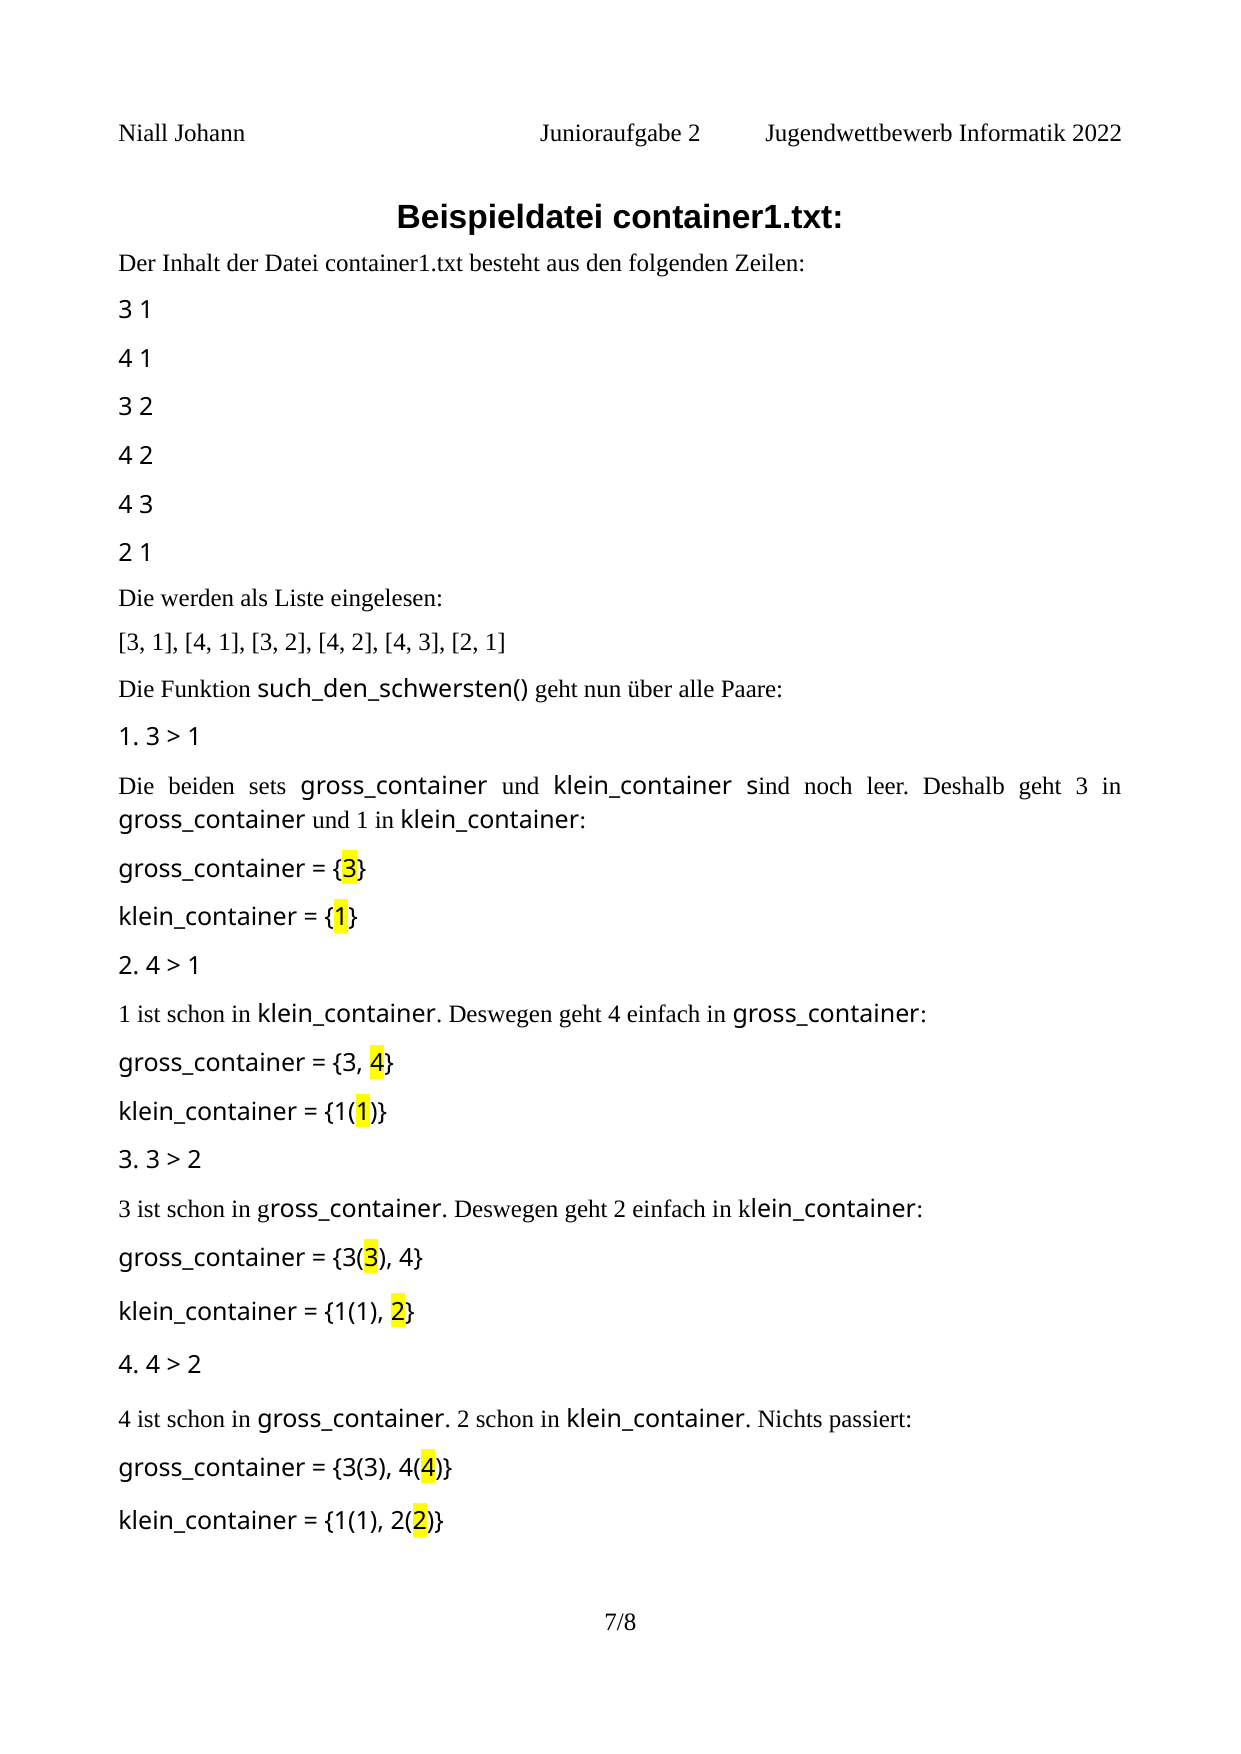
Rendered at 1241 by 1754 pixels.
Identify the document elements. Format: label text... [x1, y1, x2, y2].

text Der Inhalt der Datei container1.txt besteht aus den folgenden Zeilen: [118, 248, 1122, 277]
text 4. 4 > 2 [118, 1347, 1122, 1381]
text 3 ist schon in gross_container. Deswegen geht 2 einfach in klein_container: [118, 1191, 1122, 1225]
text Die Funktion such_den_schwersten() geht nun über alle Paare: [118, 670, 1122, 704]
text gross_container = {3(3), 4} [118, 1239, 1122, 1273]
text 3 1 [118, 292, 1122, 326]
text [3, 1], [4, 1], [3, 2], [4, 2], [4, 3], [2, 1] [118, 627, 1122, 656]
text 4 2 [118, 438, 1122, 472]
text 1. 3 > 1 [118, 719, 1122, 753]
text klein_container = {1(1), 2} [118, 1293, 1122, 1327]
text 4 1 [118, 340, 1122, 374]
text 4 3 [118, 486, 1122, 520]
text klein_container = {1} [118, 899, 1122, 933]
text 2 1 [118, 535, 1122, 569]
text 2. 4 > 1 [118, 947, 1122, 982]
subtitle Beispieldatei container1.txt: [118, 197, 1122, 236]
text gross_container = {3} [118, 850, 1122, 884]
text klein_container = {1(1), 2(2)} [118, 1503, 1122, 1537]
text 3. 3 > 2 [118, 1142, 1122, 1176]
text 3 2 [118, 389, 1122, 423]
text gross_container = {3(3), 4(4)} [118, 1449, 1122, 1483]
text Die beiden sets gross_container und klein_container sind noch leer. Deshalb geht 3 in gross_container und 1 in klein_container: [118, 767, 1122, 836]
text 1 ist schon in klein_container. Deswegen geht 4 einfach in gross_container: [118, 996, 1122, 1030]
text klein_container = {1(1)} [118, 1093, 1122, 1127]
text 4 ist schon in gross_container. 2 schon in klein_container. Nichts passiert: [118, 1401, 1122, 1435]
text gross_container = {3, 4} [118, 1045, 1122, 1079]
text Die werden als Liste eingelesen: [118, 583, 1122, 612]
